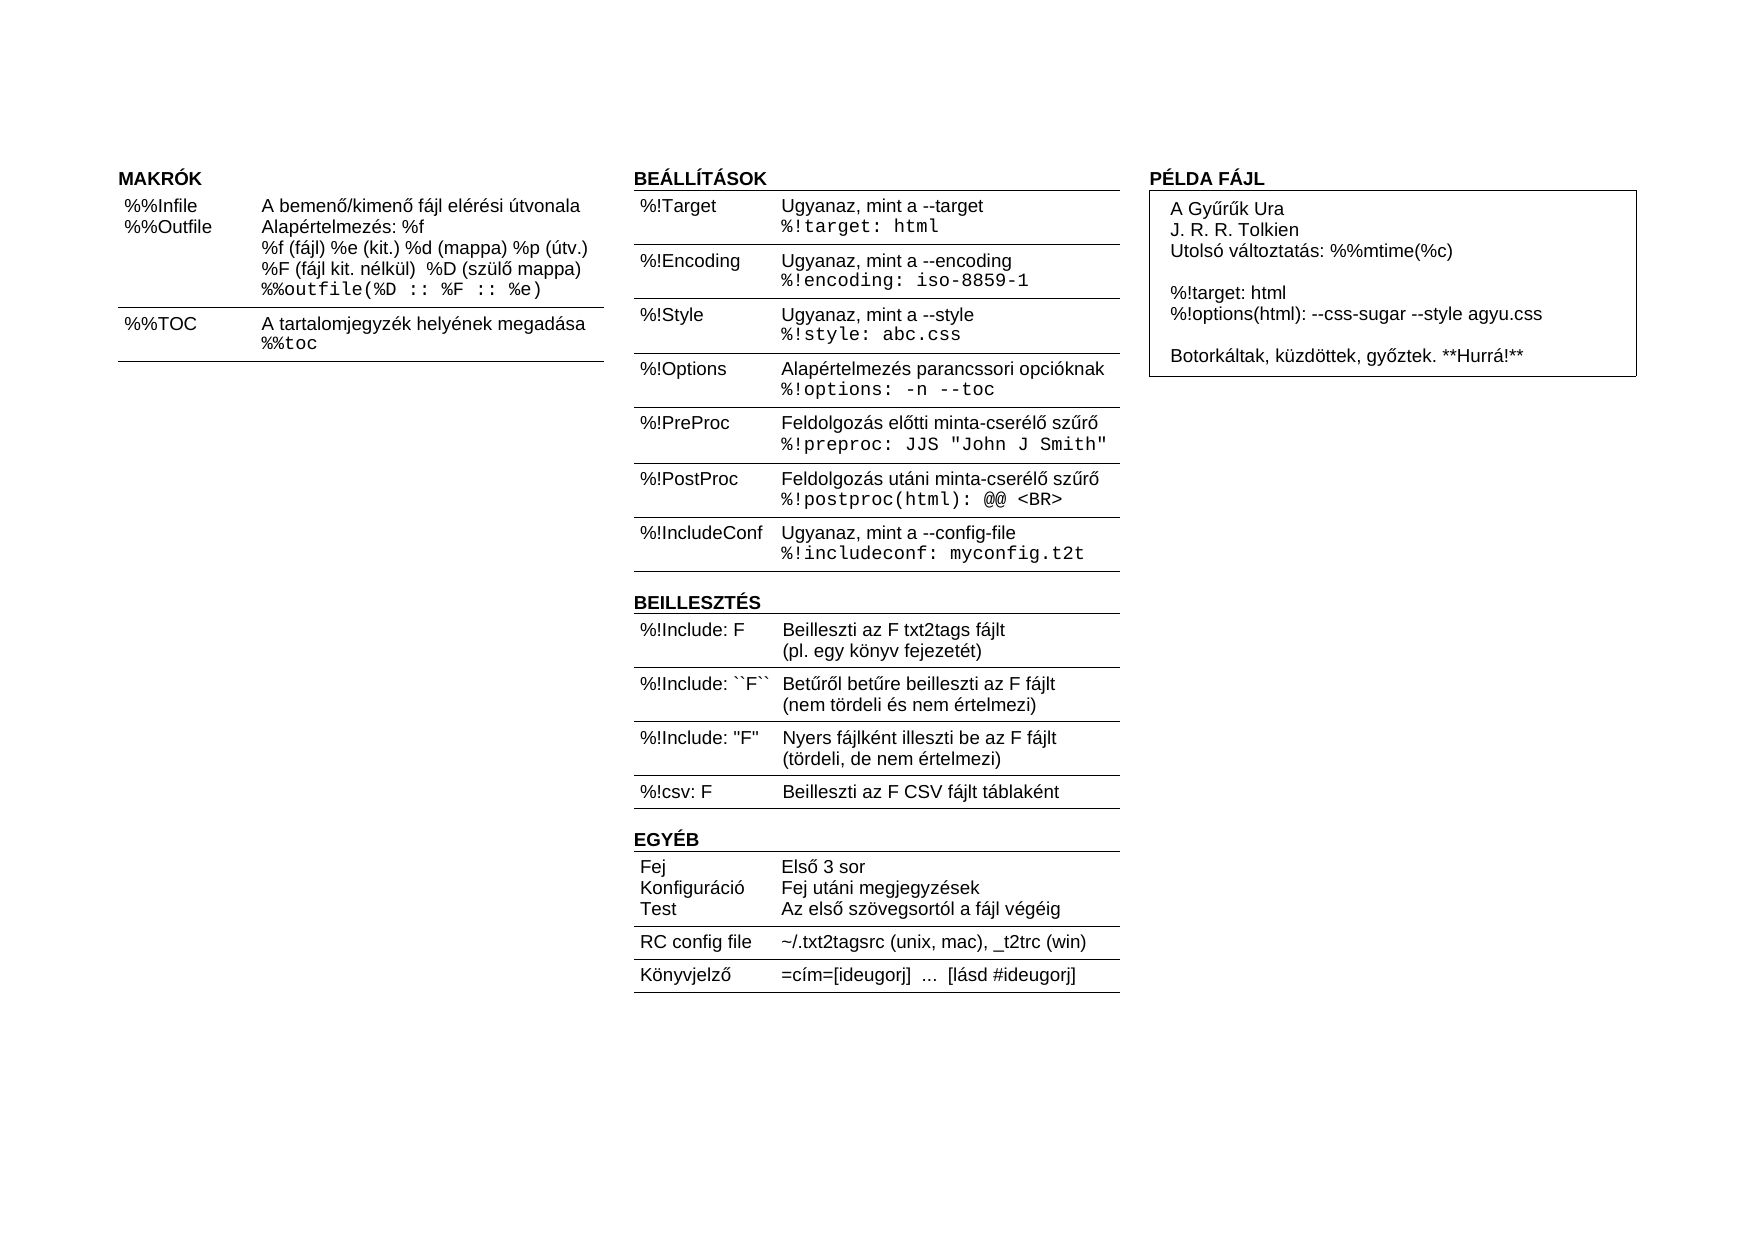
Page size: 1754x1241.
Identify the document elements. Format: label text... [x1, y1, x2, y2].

table_cell %!Include: F [634, 614, 776, 667]
table_header BEILLESZTÉS [634, 592, 1120, 613]
table_header EGYÉB [634, 830, 1120, 851]
table_cell Beilleszti az F CSV fájlt táblaként [776, 776, 1120, 808]
table_cell Fej Konfiguráció Test [634, 852, 775, 926]
table_cell =cím=[ideugorj] ... [lásd #ideugorj] [775, 960, 1120, 992]
table_cell Könyvjelző [634, 960, 775, 992]
table_header MAKRÓK [118, 169, 604, 190]
table_cell Ugyanaz, mint a --target %!target: html [775, 191, 1120, 244]
table_cell %!PostProc [634, 464, 775, 517]
table_cell %!Include: ''F'' [634, 722, 776, 775]
table_cell Beilleszti az F txt2tags fájlt (pl. egy könyv fejezetét) [776, 614, 1120, 667]
table_cell A Gyűrűk Ura J. R. R. Tolkien Utolsó változtatás: %%mtime(%c) %!target: html %!options(html): --css-sugar --style agyu.css Botorkáltak, küzdöttek, győztek. **Hurrá!** [1150, 191, 1636, 376]
table_cell Betűről betűre beilleszti az F fájlt (nem tördeli és nem értelmezi) [776, 668, 1120, 721]
table_cell ~/.txt2tagsrc (unix, mac), _t2trc (win) [775, 927, 1120, 959]
table_header BEÁLLÍTÁSOK [634, 169, 1120, 190]
table_cell %!Encoding [634, 245, 775, 298]
table_cell %%TOC [118, 308, 256, 361]
table_cell A bemenő/kimenő fájl elérési útvonala Alapértelmezés: %f %f (fájl) %e (kit.) %d (mappa) %p (útv.) %F (fájl kit. nélkül) %D (szülő mappa) %%outfile(%D :: %F :: %e) [256, 190, 604, 307]
table_cell Feldolgozás előtti minta-cserélő szűrő %!preproc: JJS "John J Smith" [775, 408, 1120, 463]
table_cell %%Infile %%Outfile [118, 190, 256, 307]
table_cell Nyers fájlként illeszti be az F fájlt (tördeli, de nem értelmezi) [776, 722, 1120, 775]
table_cell Első 3 sor Fej utáni megjegyzések Az első szövegsortól a fájl végéig [775, 852, 1120, 926]
table_cell Ugyanaz, mint a --config-file %!includeconf: myconfig.t2t [775, 518, 1120, 571]
table_cell A tartalomjegyzék helyének megadása %%toc [256, 308, 604, 361]
table_cell Alapértelmezés parancssori opcióknak %!options: -n --toc [775, 354, 1120, 407]
table_cell %!Style [634, 299, 775, 353]
table_cell %!IncludeConf [634, 518, 775, 571]
table_cell Feldolgozás utáni minta-cserélő szűrő %!postproc(html): @@ <BR> [775, 464, 1120, 517]
table_cell %!Include: ``F`` [634, 668, 776, 721]
table_header PÉLDA FÁJL [1149, 169, 1636, 190]
table_cell %!PreProc [634, 408, 775, 463]
table_cell RC config file [634, 927, 775, 959]
table_cell %!Target [634, 191, 775, 244]
table_cell Ugyanaz, mint a --encoding %!encoding: iso-8859-1 [775, 245, 1120, 298]
table_cell %!Options [634, 354, 775, 407]
table_cell %!csv: F [634, 776, 776, 808]
table_cell Ugyanaz, mint a --style %!style: abc.css [775, 299, 1120, 353]
